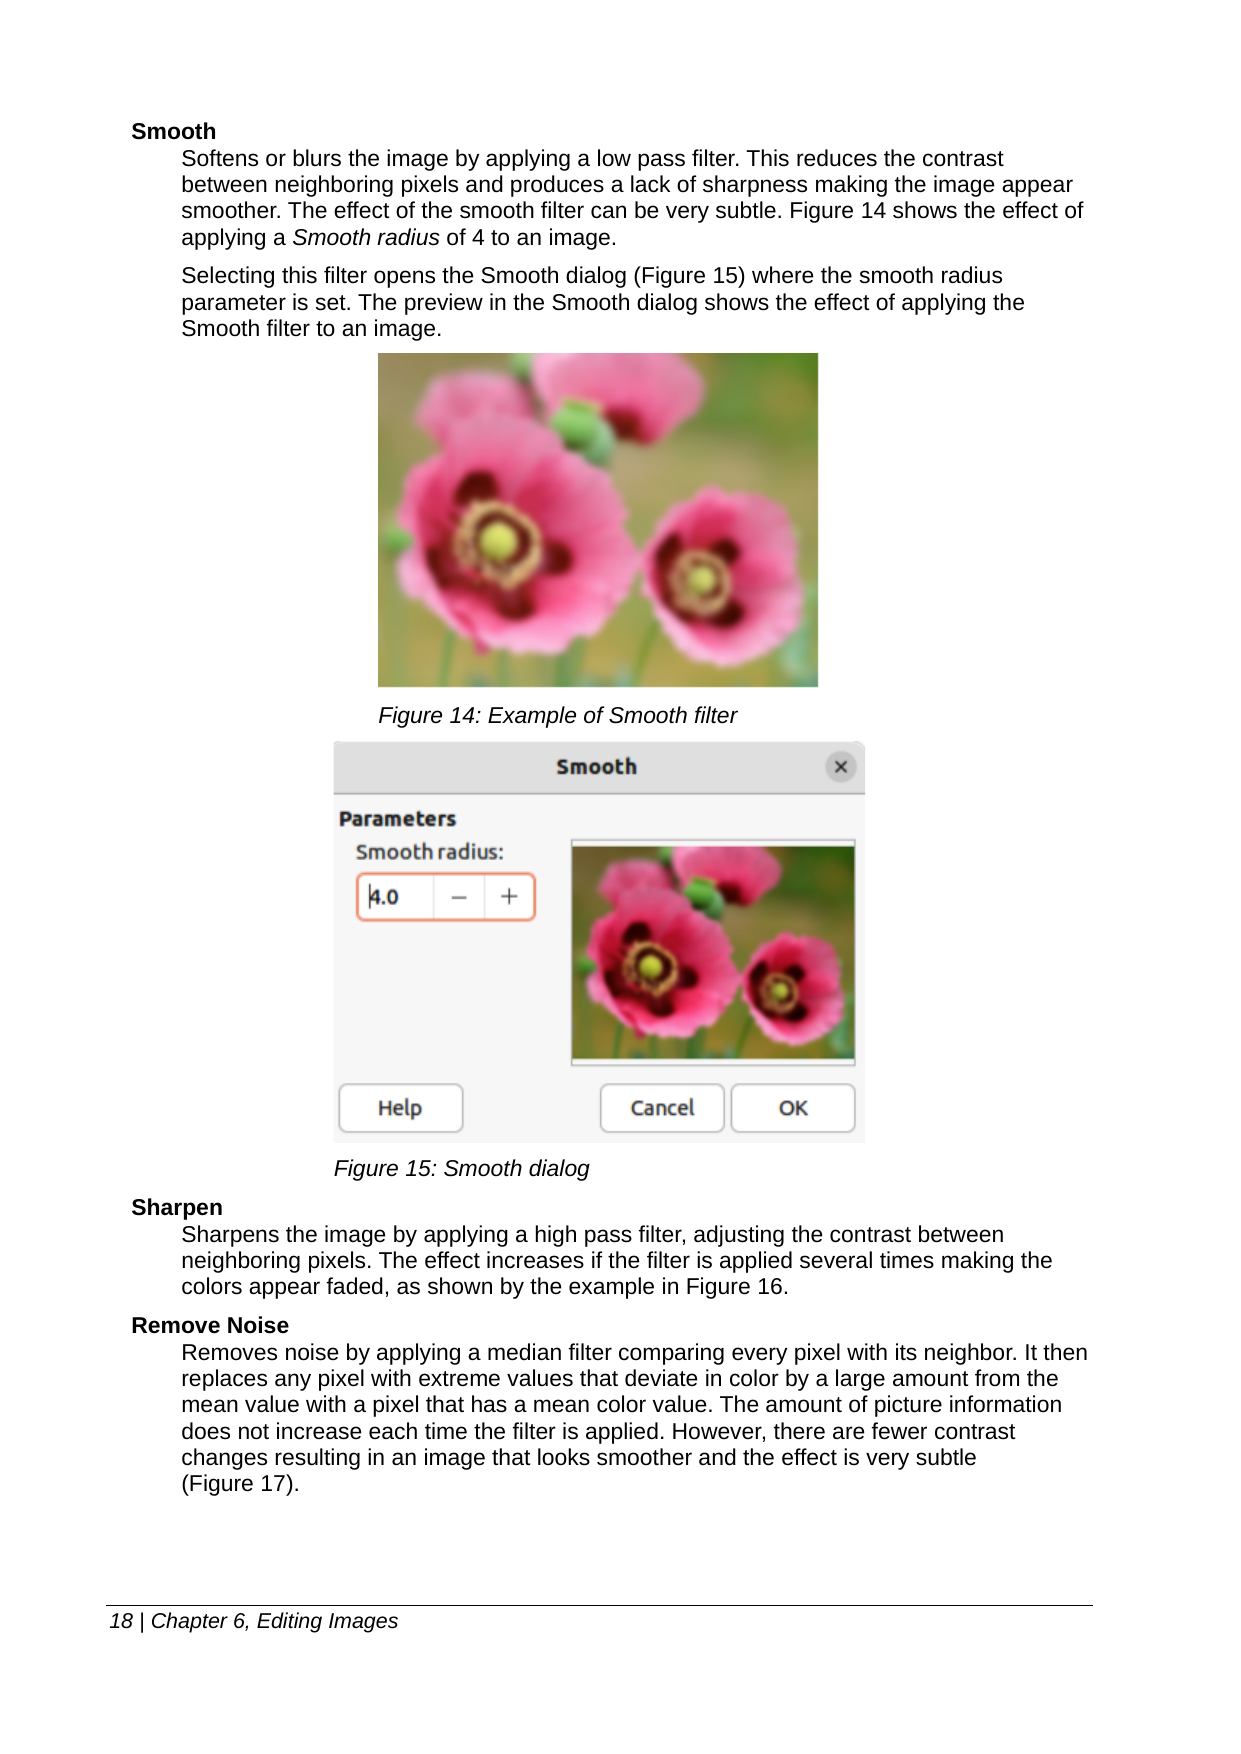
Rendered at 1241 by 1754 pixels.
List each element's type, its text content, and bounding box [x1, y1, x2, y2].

text Smooth [131, 118, 1093, 144]
picture [378, 353, 821, 690]
text Sharpen [131, 1194, 1093, 1221]
text Figure 14: Example of Smooth filter [378, 702, 821, 729]
text Selecting this filter opens the Smooth dialog (Figure 15) where the smooth radius parameter is set. The preview in the Smooth dialog shows the effect of applying the Smooth filter to an image. [181, 262, 1093, 341]
picture [333, 741, 866, 1143]
text Figure 15: Smooth dialog [334, 1155, 865, 1182]
text Removes noise by applying a median filter comparing every pixel with its neighbor. It then replaces any pixel with extreme values that deviate in color by a large amount from the mean value with a pixel that has a mean color value. The amount of picture information does not increase each time the filter is applied. However, there are fewer contrast changes resulting in an image that looks smoother and the effect is very subtle (Figure 17). [181, 1338, 1093, 1497]
text Sharpens the image by applying a high pass filter, adjusting the contrast between neighboring pixels. The effect increases if the filter is applied several times making the colors appear faded, as shown by the example in Figure 16. [181, 1221, 1093, 1300]
text Softens or blurs the image by applying a low pass filter. This reduces the contrast between neighboring pixels and produces a lack of sharpness making the image appear smoother. The effect of the smooth filter can be very subtle. Figure 14 shows the effect of applying a Smooth radius of 4 to an image. [181, 144, 1093, 250]
text Remove Noise [131, 1312, 1093, 1338]
